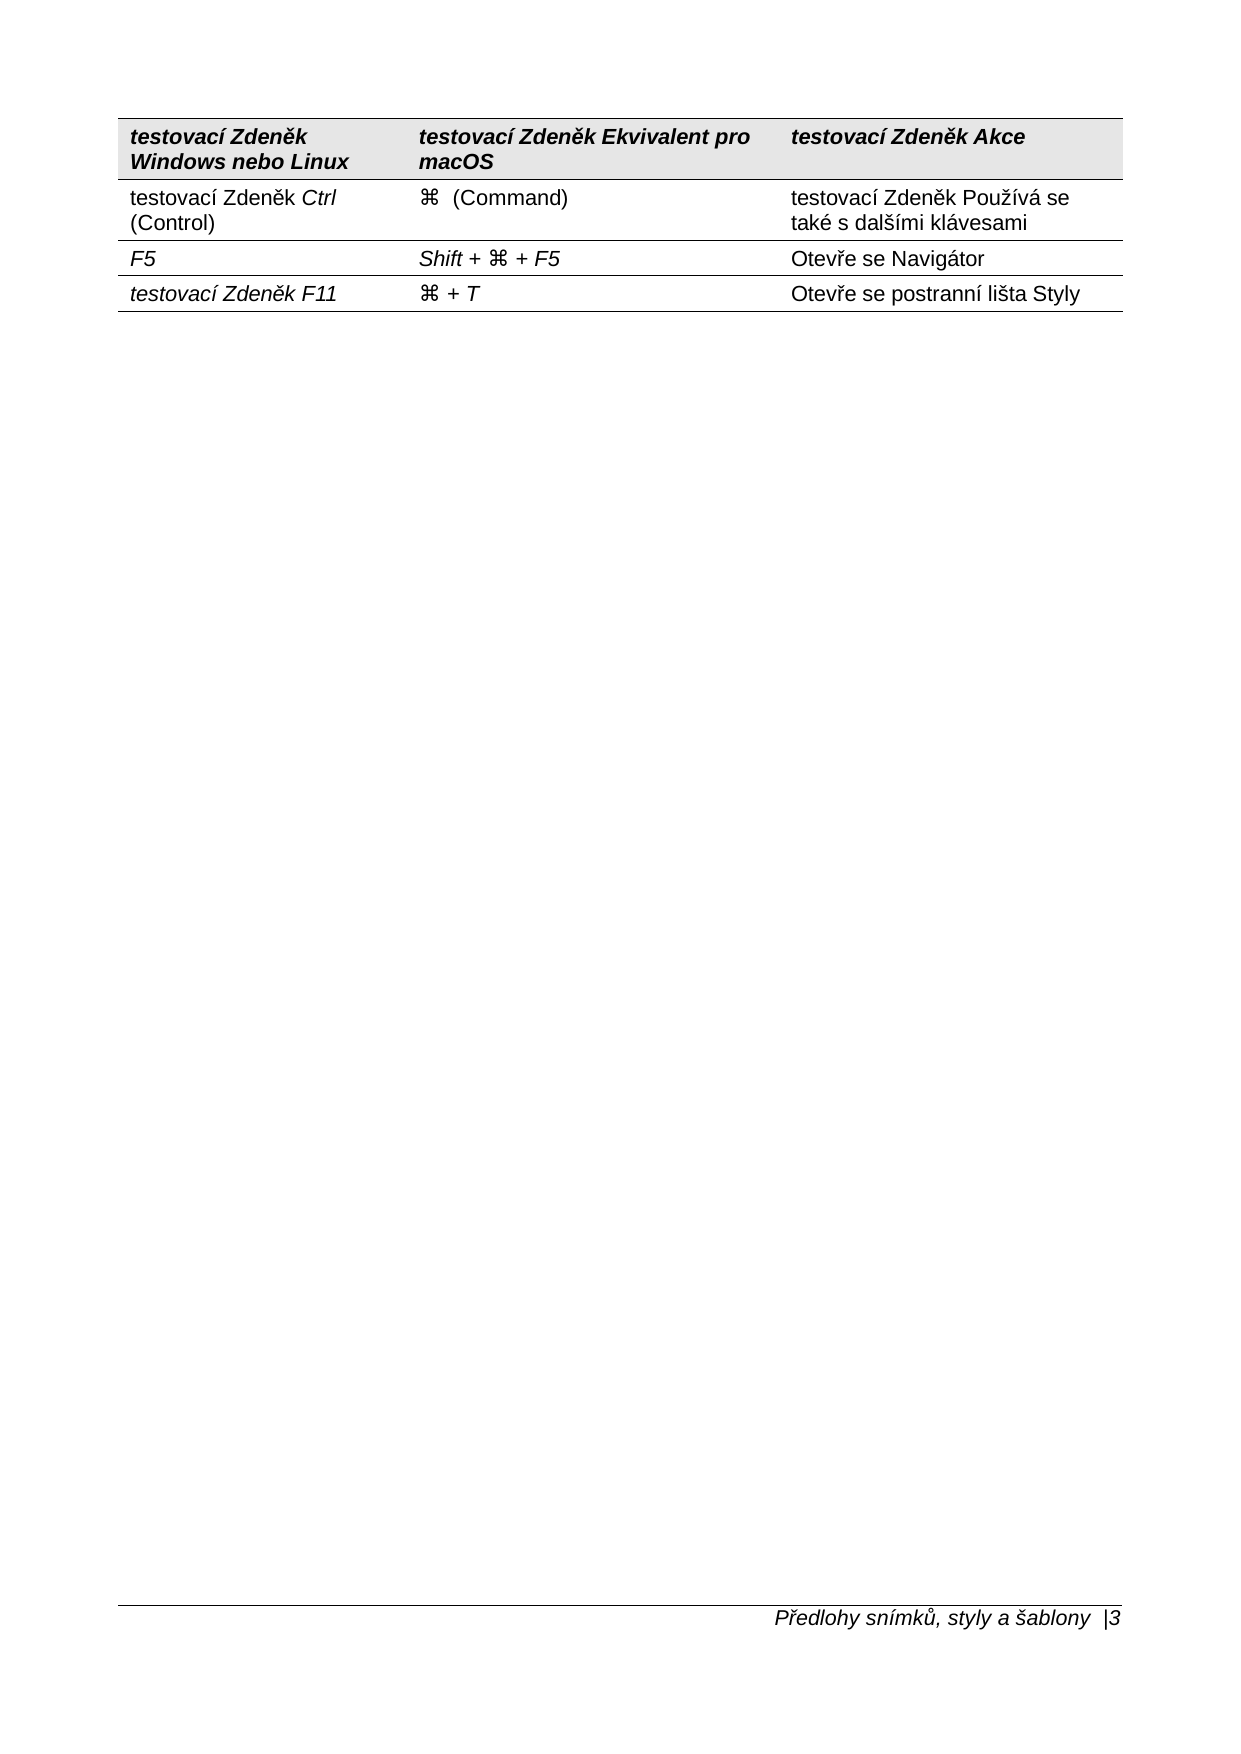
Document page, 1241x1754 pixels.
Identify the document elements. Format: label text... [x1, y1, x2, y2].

table_cell testovací Zdeněk F11 [118, 276, 407, 311]
table_cell Otevře se postranní lišta Styly [779, 276, 1123, 311]
table_cell ⌘ (Command) [407, 180, 779, 239]
table_header testovací Zdeněk Ekvivalent pro macOS [407, 119, 779, 179]
table_cell testovací Zdeněk Používá se také s dalšími klávesami [779, 180, 1123, 239]
table_cell Shift + ⌘ + F5 [407, 241, 779, 275]
table_cell testovací Zdeněk Ctrl (Control) [118, 180, 407, 239]
table_cell ⌘ + T [407, 276, 779, 311]
table_header testovací Zdeněk Windows nebo Linux [118, 119, 407, 179]
table_cell Otevře se Navigátor [779, 241, 1123, 275]
table_header testovací Zdeněk Akce [779, 119, 1123, 179]
table_cell F5 [118, 241, 407, 275]
